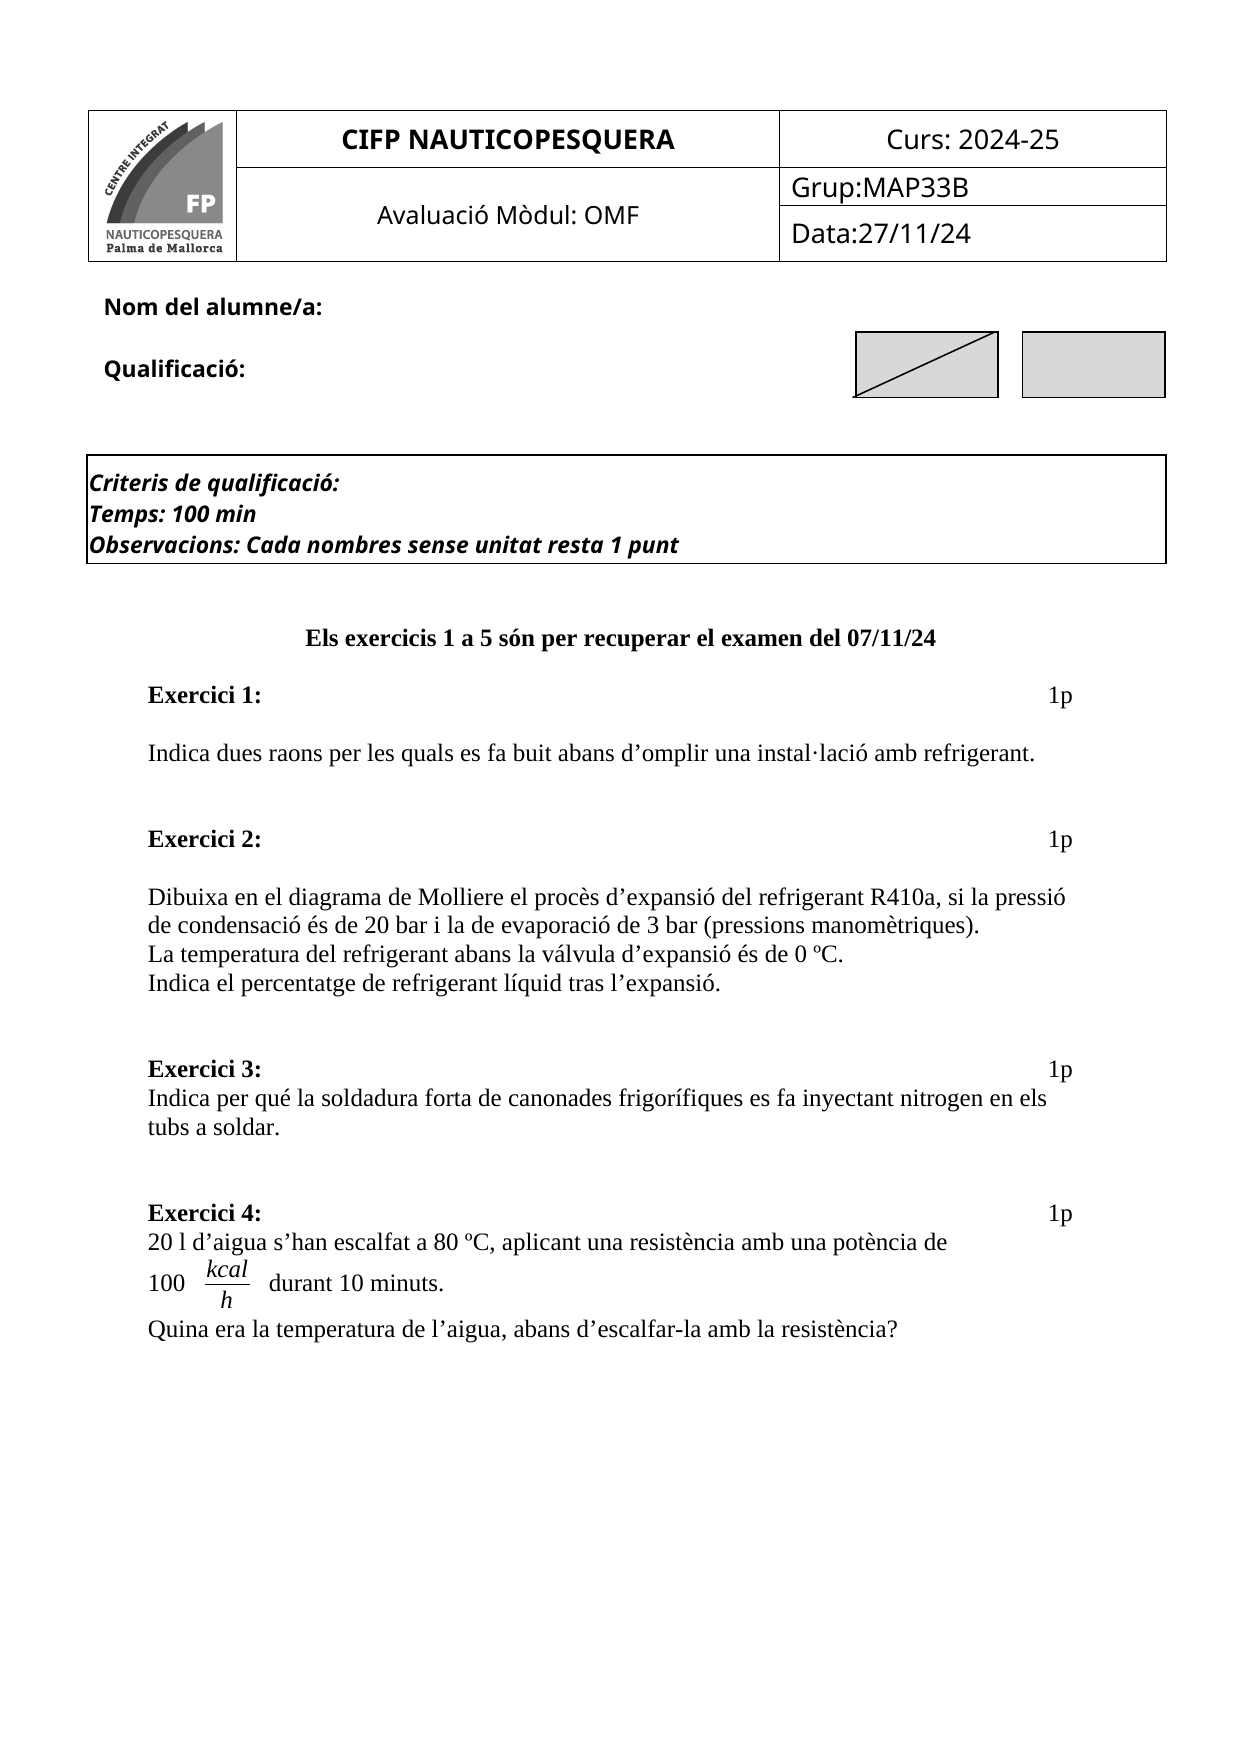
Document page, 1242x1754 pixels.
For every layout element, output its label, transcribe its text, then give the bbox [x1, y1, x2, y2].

text Exercici 4: 1p [148, 1198, 1094, 1227]
text Criteris de qualificació: [89, 467, 1094, 498]
picture [100, 111, 229, 260]
text 100durant 10 minuts. [148, 1255, 1094, 1314]
text Exercici 2: 1p [148, 824, 1094, 853]
text Quina era la temperatura de l’aigua, abans d’escalfar-la amb la resistència? [148, 1314, 1094, 1343]
text Nom del alumne/a: [103, 290, 1094, 322]
text Qualificació: [103, 353, 855, 384]
text Temps: 100 min [89, 498, 1094, 529]
text Exercici 1: 1p [148, 680, 1094, 709]
text Els exercicis 1 a 5 són per recuperar el examen del 07/11/24 [148, 623, 1094, 652]
text Indica per qué la soldadura forta de canonades frigorífiques es fa inyectant nitrogen en els tubs a soldar. [148, 1083, 1094, 1140]
text Indica dues raons per les quals es fa buit abans d’omplir una instal·lació amb refrigerant. [148, 738, 1094, 767]
text Observacions: Cada nombres sense unitat resta 1 punt [89, 529, 1094, 560]
text 20 l d’aigua s’han escalfat a 80 ºC, aplicant una resistència amb una potència de [148, 1227, 1094, 1255]
text Exercici 3: 1p [148, 1054, 1094, 1083]
text Dibuixa en el diagrama de Molliere el procès d’expansió del refrigerant R410a, si la pressió de condensació és de 20 bar i la de evaporació de 3 bar (pressions manomètriques). [148, 882, 1094, 939]
text [999, 353, 1022, 384]
text Indica el percentatge de refrigerant líquid tras l’expansió. [148, 968, 1094, 997]
text La temperatura del refrigerant abans la válvula d’expansió és de 0 ºC. [148, 939, 1094, 968]
